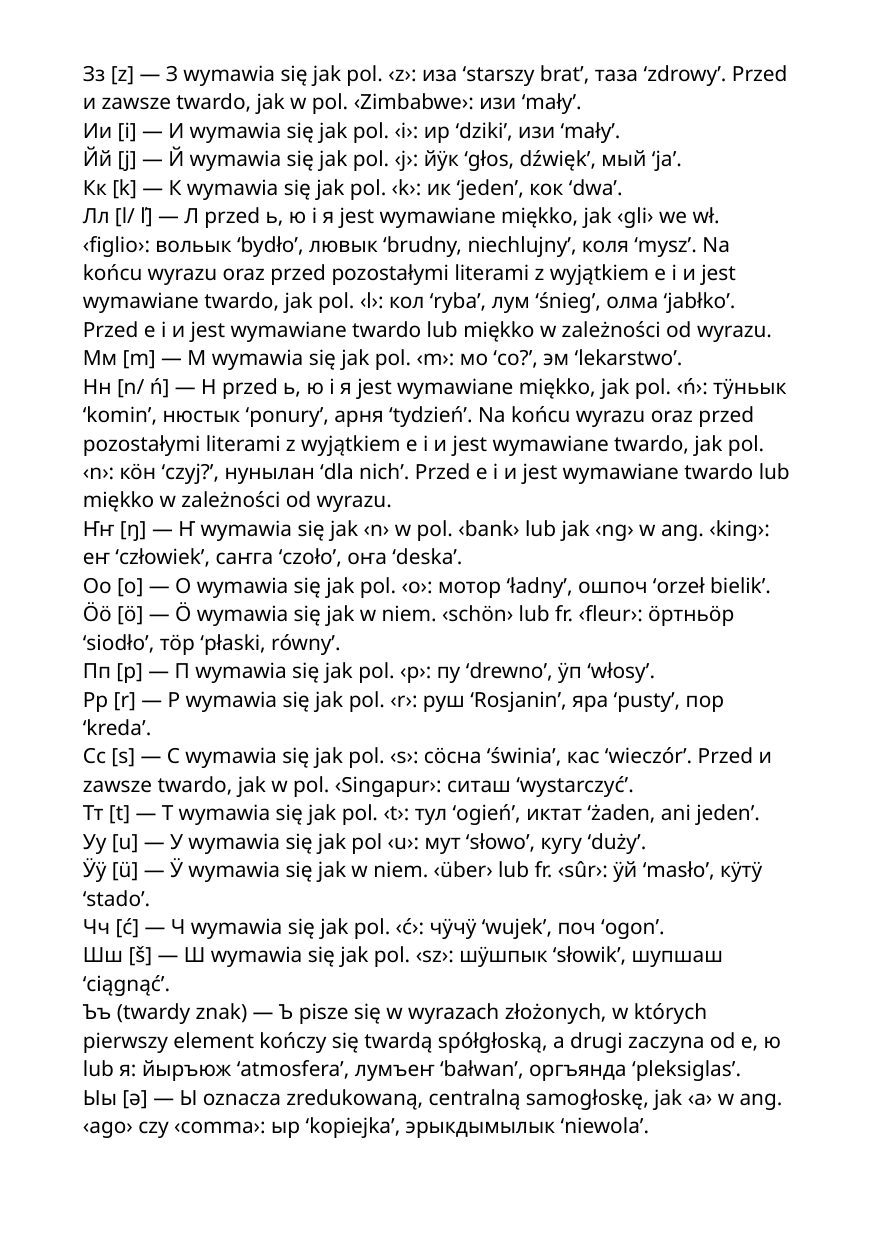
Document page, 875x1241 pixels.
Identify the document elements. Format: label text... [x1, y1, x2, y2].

text Сс [s] — С wymawia się jak pol. ‹s›: сӧсна ‘świnia’, кас ‘wieczór’. Przed и zawsze twardo, jak w pol. ‹Singapur›: ситаш ‘wystarczyć’. [83, 742, 791, 798]
text Пп [p] — П wymawia się jak pol. ‹p›: пу ‘drewno’, ӱп ‘włosy’. [83, 656, 791, 685]
text Ыы [ə] — Ы oznacza zredukowaną, centralną samogłoskę, jak ‹a› w ang. ‹ago› czy ‹comma›: ыр ‘kopiejka’, эрыкдымылык ‘niewola’. [83, 1083, 791, 1140]
text Йй [j] — Й wymawia się jak pol. ‹j›: йӱк ‘głos, dźwięk’, мый ‘ja’. [83, 144, 791, 173]
text Ии [i] — И wymawia się jak pol. ‹i›: ир ‘dziki’, изи ‘mały’. [83, 116, 791, 144]
text Ӧӧ [ö] — Ӧ wymawia się jak w niem. ‹schön› lub fr. ‹fleur›: ӧртньӧр ‘siodło’, тӧр ‘płaski, równy’. [83, 599, 791, 656]
text Тт [t] — Т wymawia się jak pol. ‹t›: тул ‘ogień’, иктат ‘żaden, ani jeden’. [83, 798, 791, 827]
text Рр [r] — Р wymawia się jak pol. ‹r›: руш ‘Rosjanin’, яра ‘pusty’, пор ‘kreda’. [83, 685, 791, 742]
text Нн [n/ ń] — Н przed ь, ю i я jest wymawiane miękko, jak pol. ‹ń›: тӱньык ‘komin’, нюстык ‘ponury’, арня ‘tydzień’. Na końcu wyrazu oraz przed pozostałymi literami z wyjątkiem е i и jest wymawiane twardo, jak pol. ‹n›: кӧн ‘czyj?’, нунылан ‘dla nich’. Przed е i и jest wymawiane twardo lub miękko w zależności od wyrazu. [83, 372, 791, 514]
text Ҥҥ [ŋ] — Ҥ wymawia się jak ‹n› w pol. ‹bank› lub jak ‹ng› w ang. ‹king›: еҥ ‘człowiek’, саҥга ‘czoło’, оҥа ‘deska’. [83, 514, 791, 571]
text Чч [ć] — Ч wymawia się jak pol. ‹ć›: чӱчӱ ‘wujek’, поч ‘ogon’. [83, 912, 791, 941]
text Зз [z] — З wymawia się jak pol. ‹z›: иза ‘starszy brat’, таза ‘zdrowy’. Przed и zawsze twardo, jak w pol. ‹Zimbabwe›: изи ‘mały’. [83, 59, 791, 116]
text Оо [o] — О wymawia się jak pol. ‹o›: мотор ‘ładny’, ошпоч ‘orzeł bielik’. [83, 571, 791, 599]
text Уу [u] — У wymawia się jak pol ‹u›: мут ‘słowo’, кугу ‘duży’. [83, 827, 791, 855]
text Шш [š] — Ш wymawia się jak pol. ‹sz›: шӱшпык ‘słowik’, шупшаш ‘ciągnąć’. [83, 941, 791, 997]
text Ӱӱ [ü] — Ӱ wymawia się jak w niem. ‹über› lub fr. ‹sûr›: ӱй ‘masło’, кӱтӱ ‘stado’. [83, 855, 791, 912]
text Мм [m] — М wymawia się jak pol. ‹m›: мо ‘co?’, эм ‘lekarstwo’. [83, 343, 791, 372]
text Кк [k] — К wymawia się jak pol. ‹k›: ик ‘jeden’, кок ‘dwa’. [83, 173, 791, 201]
text Ъъ (twardy znak) — Ъ pisze się w wyrazach złożonych, w których pierwszy element kończy się twardą spółgłoską, a drugi zaczyna od е, ю lub я: йыръюж ‘atmosfera’, лумъеҥ ‘bałwan’, оргъянда ‘pleksiglas’. [83, 997, 791, 1083]
text Лл [l/ ľ] — Л przed ь, ю i я jest wymawiane miękko, jak ‹gli› we wł. ‹figlio›: вольык ‘bydło’, лювык ‘brudny, niechlujny’, коля ‘mysz’. Na końcu wyrazu oraz przed pozostałymi literami z wyjątkiem е i и jest wymawiane twardo, jak pol. ‹l›: кол ‘ryba’, лум ‘śnieg’, олма ‘jabłko’. Przed е i и jest wymawiane twardo lub miękko w zależności od wyrazu. [83, 201, 791, 343]
